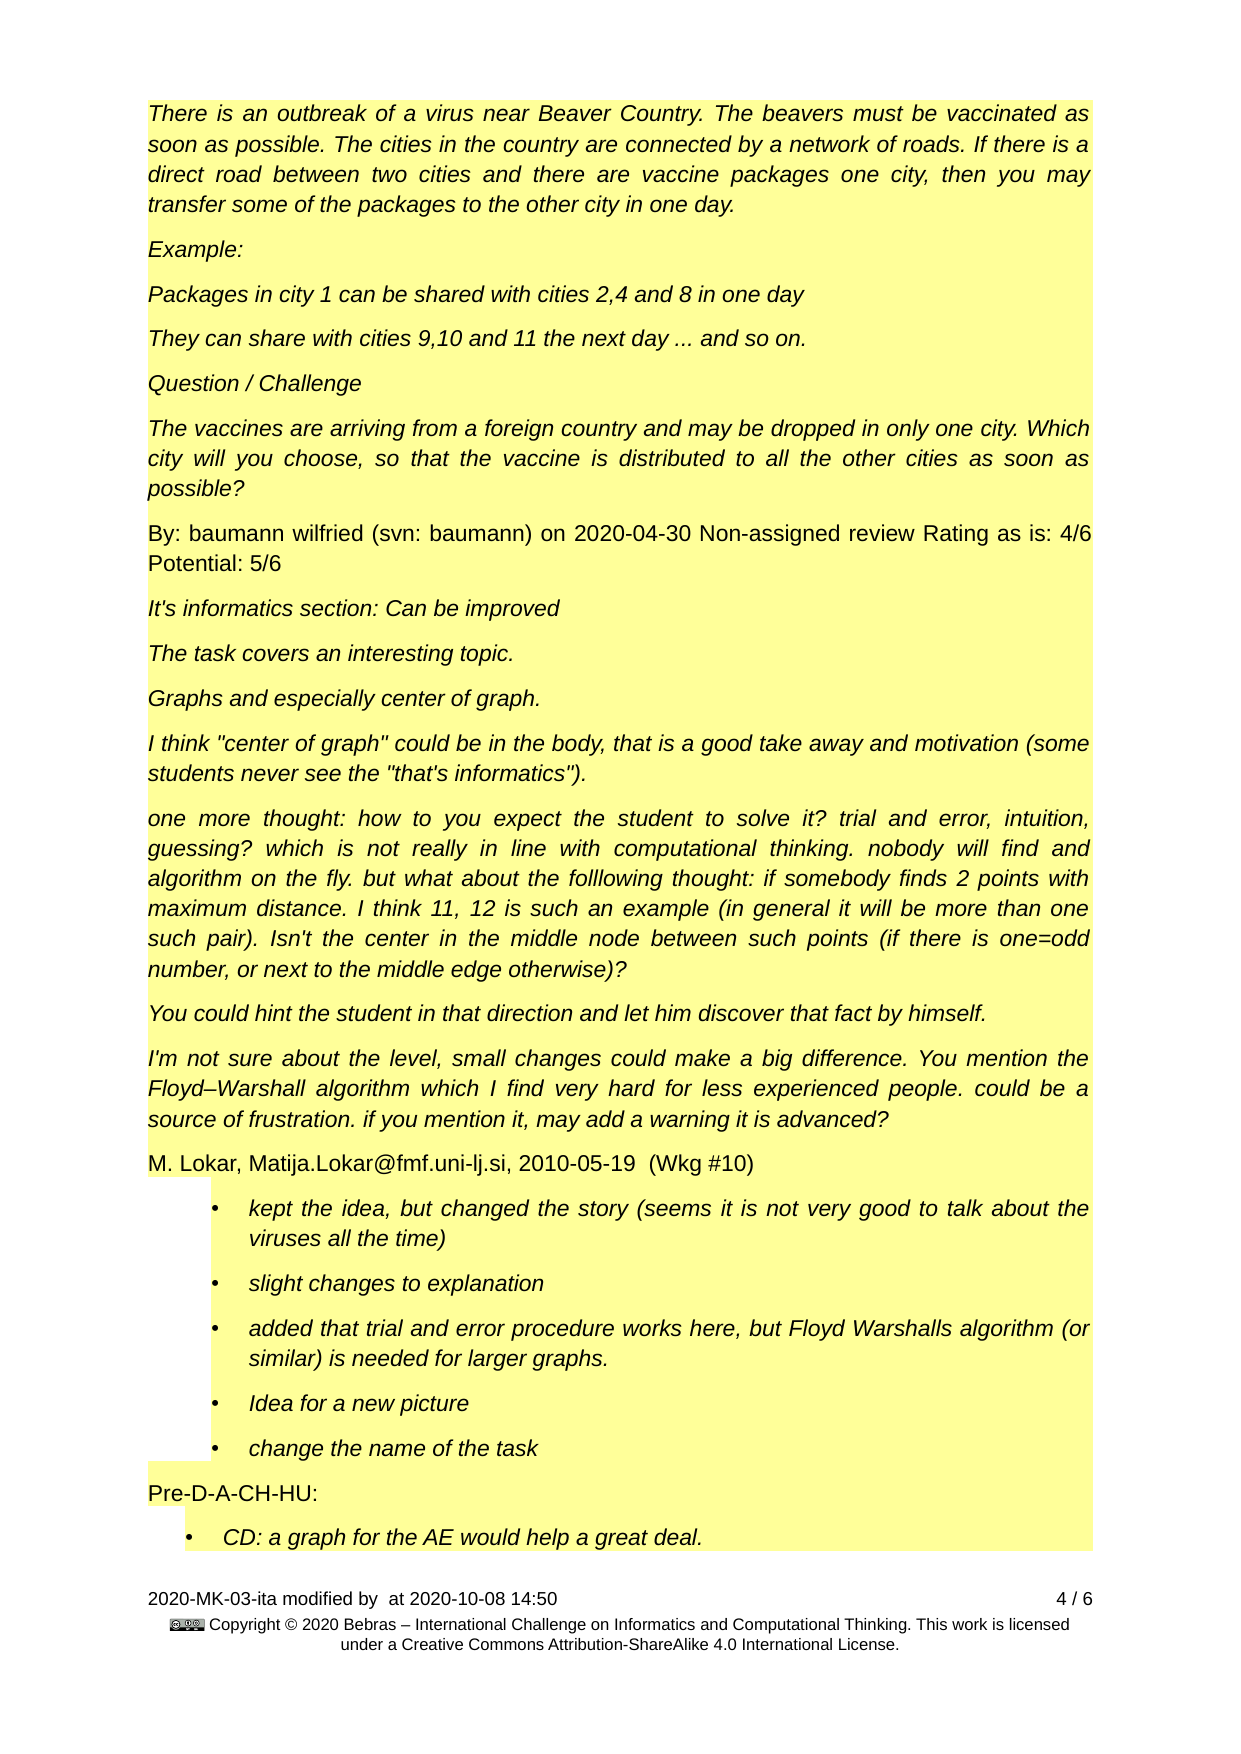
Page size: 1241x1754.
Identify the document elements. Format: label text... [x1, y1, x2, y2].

text They can share with cities 9,10 and 11 the next day ... and so on. [148, 325, 1093, 352]
list change the name of the task [211, 1435, 1093, 1461]
text one more thought: how to you expect the student to solve it? trial and error, intuition, guessing? which is not really in line with computational thinking. nobody will find and algorithm on the fly. but what about the folllowing thought: if somebody finds 2 points with maximum distance. I think 11, 12 is such an example (in general it will be more than one such pair). Isn't the center in the middle node between such points (if there is one=odd number, or next to the middle edge otherwise)? [148, 804, 1093, 982]
text M. Lokar, Matija.Lokar@fmf.uni-lj.si, 2010-05-19 (Wkg #10) [148, 1150, 1093, 1177]
text Graphs and especially center of graph. [148, 685, 1093, 711]
list Idea for a new picture [211, 1390, 1093, 1416]
text By: baumann wilfried (svn: baumann) on 2020-04-30 Non-assigned review Rating as is: 4/6 Potential: 5/6 [148, 520, 1093, 577]
text It's informatics section: Can be improved [148, 595, 1093, 622]
text Packages in city 1 can be shared with cities 2,4 and 8 in one day [148, 281, 1093, 307]
text Question / Challenge [148, 370, 1093, 397]
list kept the idea, but changed the story (seems it is not very good to talk about the viruses all the time) [211, 1195, 1093, 1252]
text The vaccines are arriving from a foreign country and may be dropped in only one city. Which city will you choose, so that the vaccine is distributed to all the other cities as soon as possible? [148, 415, 1093, 502]
list added that trial and error procedure works here, but Floyd Warshalls algorithm (or similar) is needed for larger graphs. [211, 1315, 1093, 1372]
text Example: [148, 236, 1093, 262]
text The task covers an interesting topic. [148, 640, 1093, 666]
text I think "center of graph" could be in the body, that is a good take away and motivation (some students never see the "that's informatics"). [148, 729, 1093, 786]
text You could hint the student in that direction and let him discover that fact by himself. [148, 1000, 1093, 1027]
text I'm not sure about the level, small changes could make a big difference. You mention the Floyd–Warshall algorithm which I find very hard for less experienced people. could be a source of frustration. if you mention it, may add a warning it is advanced? [148, 1045, 1093, 1132]
text Pre-D-A-CH-HU: [148, 1479, 1093, 1506]
list slight changes to explanation [211, 1270, 1093, 1297]
text There is an outbreak of a virus near Beaver Country. The beavers must be vaccinated as soon as possible. The cities in the country are connected by a network of roads. If there is a direct road between two cities and there are vaccine packages one city, then you may transfer some of the packages to the other city in one day. [148, 100, 1093, 217]
list CD: a graph for the AE would help a great deal. [185, 1524, 1093, 1551]
